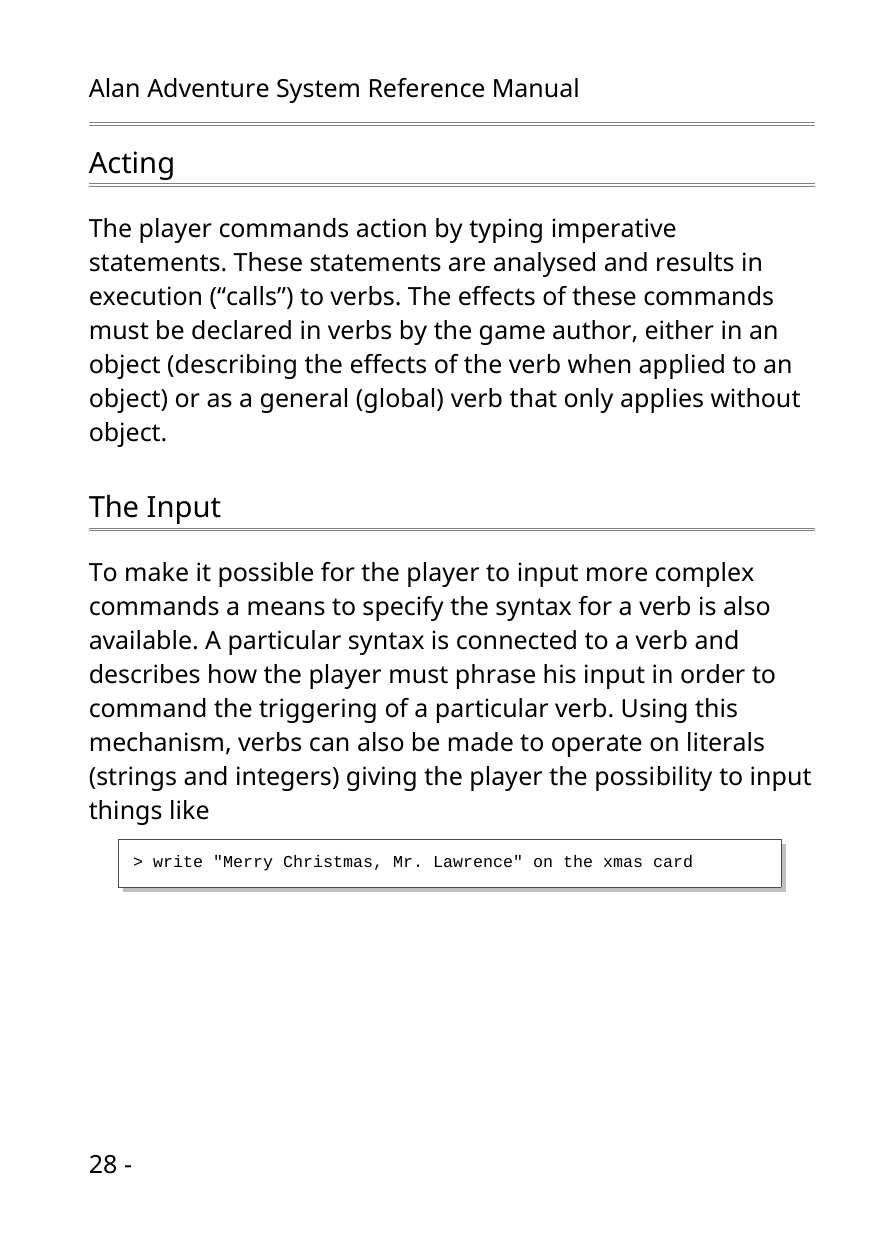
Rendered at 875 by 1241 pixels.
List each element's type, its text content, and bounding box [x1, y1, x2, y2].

text The player commands action by typing imperative statements. These statements are analysed and results in execution (“calls”) to verbs. The effects of these commands must be declared in verbs by the game author, either in an object (describing the effects of the verb when applied to an object) or as a general (global) verb that only applies without object. [88, 211, 815, 448]
text To make it possible for the player to input more complex commands a means to specify the syntax for a verb is also available. A particular syntax is connected to a verb and describes how the player must phrase his input in order to command the triggering of a particular verb. Using this mechanism, verbs can also be made to operate on literals (strings and integers) giving the player the possi­bility to input things like [88, 555, 815, 827]
subtitle Acting [88, 142, 815, 186]
subtitle The Input [88, 486, 815, 530]
text > write "Merry Christmas, Mr. Lawrence" on the xmas card [119, 840, 781, 887]
